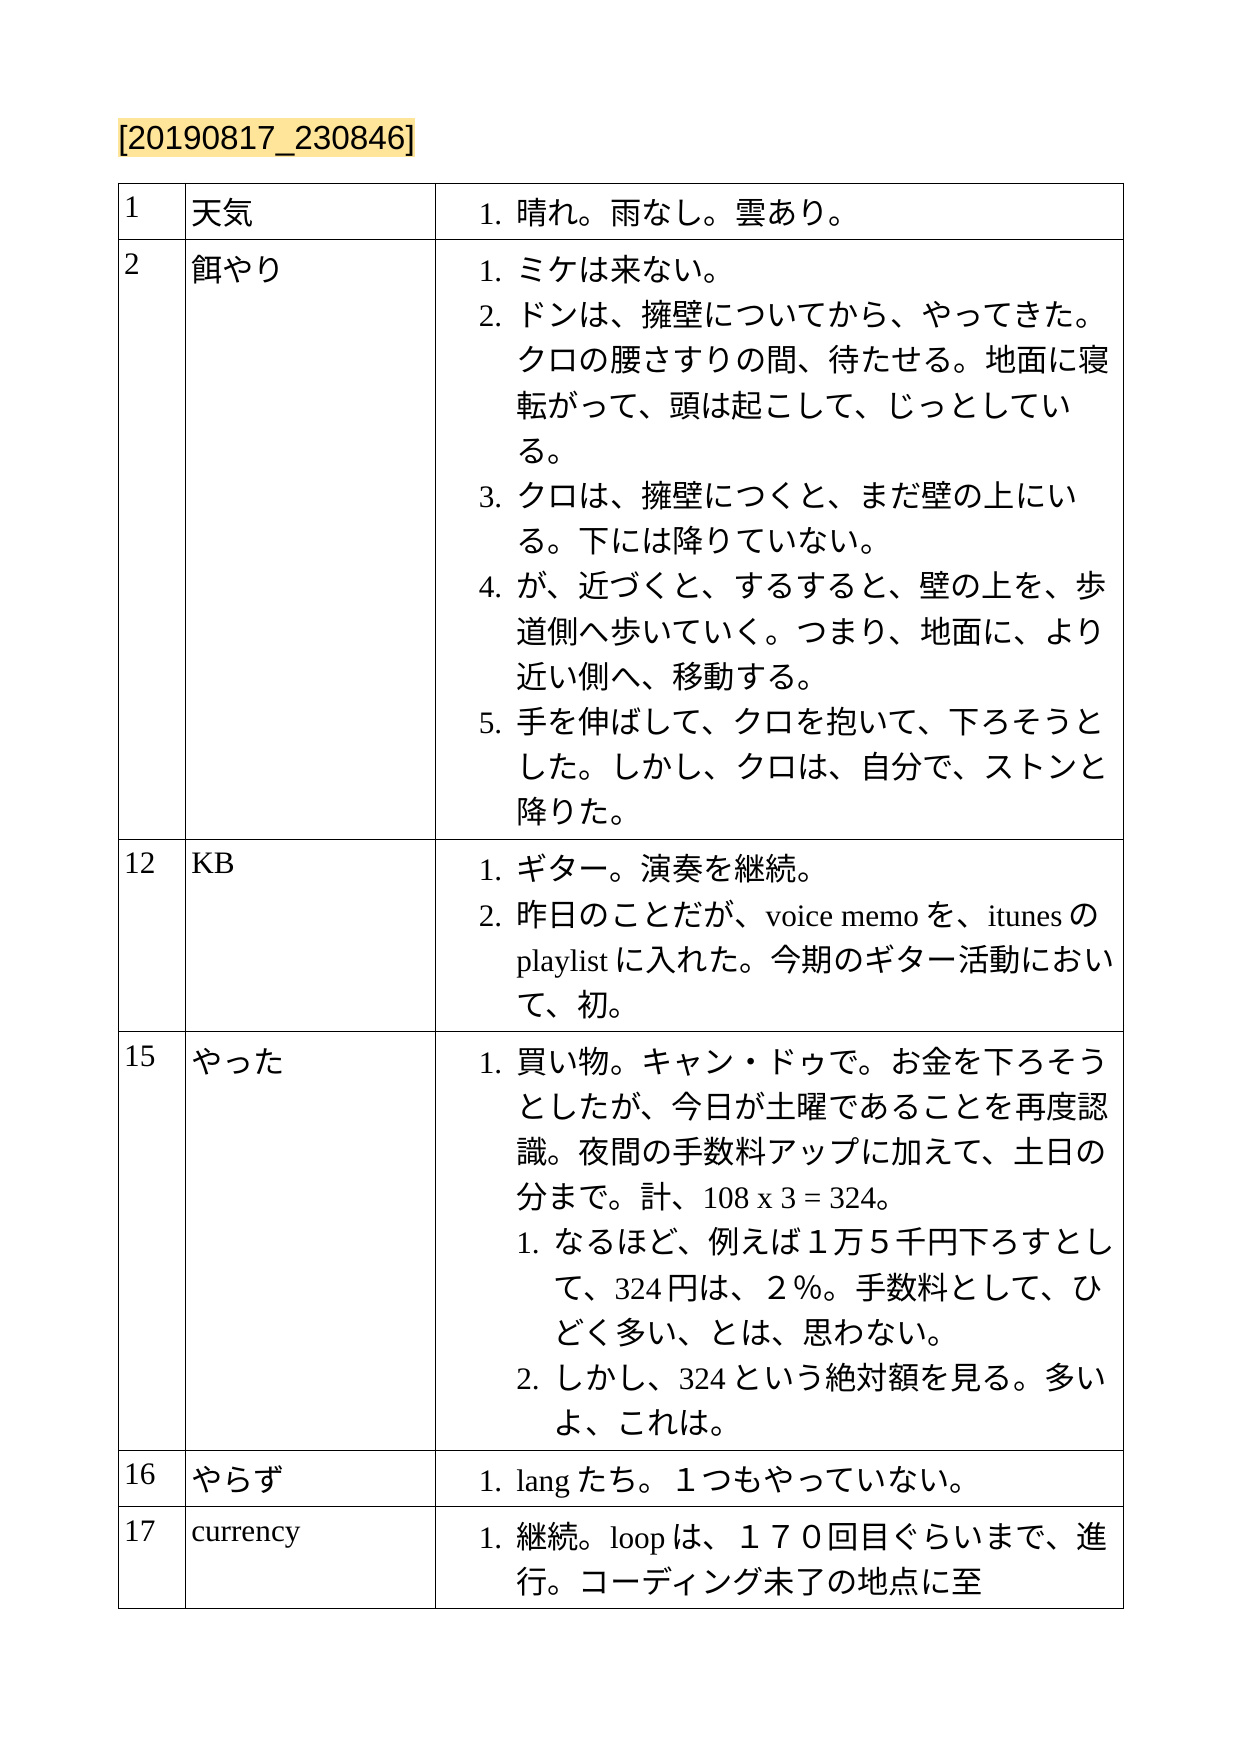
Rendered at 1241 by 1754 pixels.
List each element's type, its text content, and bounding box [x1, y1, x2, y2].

table_cell 16 [119, 1451, 185, 1506]
table_header 晴れ。雨なし。雲あり。 [436, 184, 1123, 239]
table_cell 買い物。キャン・ドゥで。お金を下ろそうとしたが、今日が土曜であることを再度認識。夜間の手数料アップに加えて、土日の分まで。計、108 x 3 = 324。 なるほど、例えば１万５千円下ろすとして、324円は、２％。手数料として、ひどく多い、とは、思わない。 しかし、324という絶対額を見る。多いよ、これは。 [436, 1032, 1123, 1449]
text [20190817_230846] [118, 118, 1122, 157]
table_cell KB [186, 840, 435, 1031]
table_cell 2 [119, 240, 185, 839]
table_cell ギター。演奏を継続。 昨日のことだが、voice memoを、itunesのplaylistに入れた。今期のギター活動において、初。 [436, 840, 1123, 1031]
table_cell langたち。１つもやっていない。 [436, 1451, 1123, 1506]
table_header 天気 [186, 184, 435, 239]
table_cell 15 [119, 1032, 185, 1449]
table_cell ミケは来ない。 ドンは、擁壁についてから、やってきた。クロの腰さすりの間、待たせる。地面に寝転がって、頭は起こして、じっとしている。 クロは、擁壁につくと、まだ壁の上にいる。下には降りていない。 が、近づくと、するすると、壁の上を、歩道側へ歩いていく。つまり、地面に、より近い側へ、移動する。 手を伸ばして、クロを抱いて、下ろそうとした。しかし、クロは、自分で、ストンと降りた。 [436, 240, 1123, 839]
table_header 1 [119, 184, 185, 239]
table_cell currency [186, 1507, 435, 1608]
table_cell 17 [119, 1507, 185, 1608]
table_cell 12 [119, 840, 185, 1031]
table_cell 餌やり [186, 240, 435, 839]
table_cell やらず [186, 1451, 435, 1506]
table_cell 継続。loopは、１７０回目ぐらいまで、進行。コーディング未了の地点に至 [436, 1507, 1123, 1608]
table_cell やった [186, 1032, 435, 1449]
